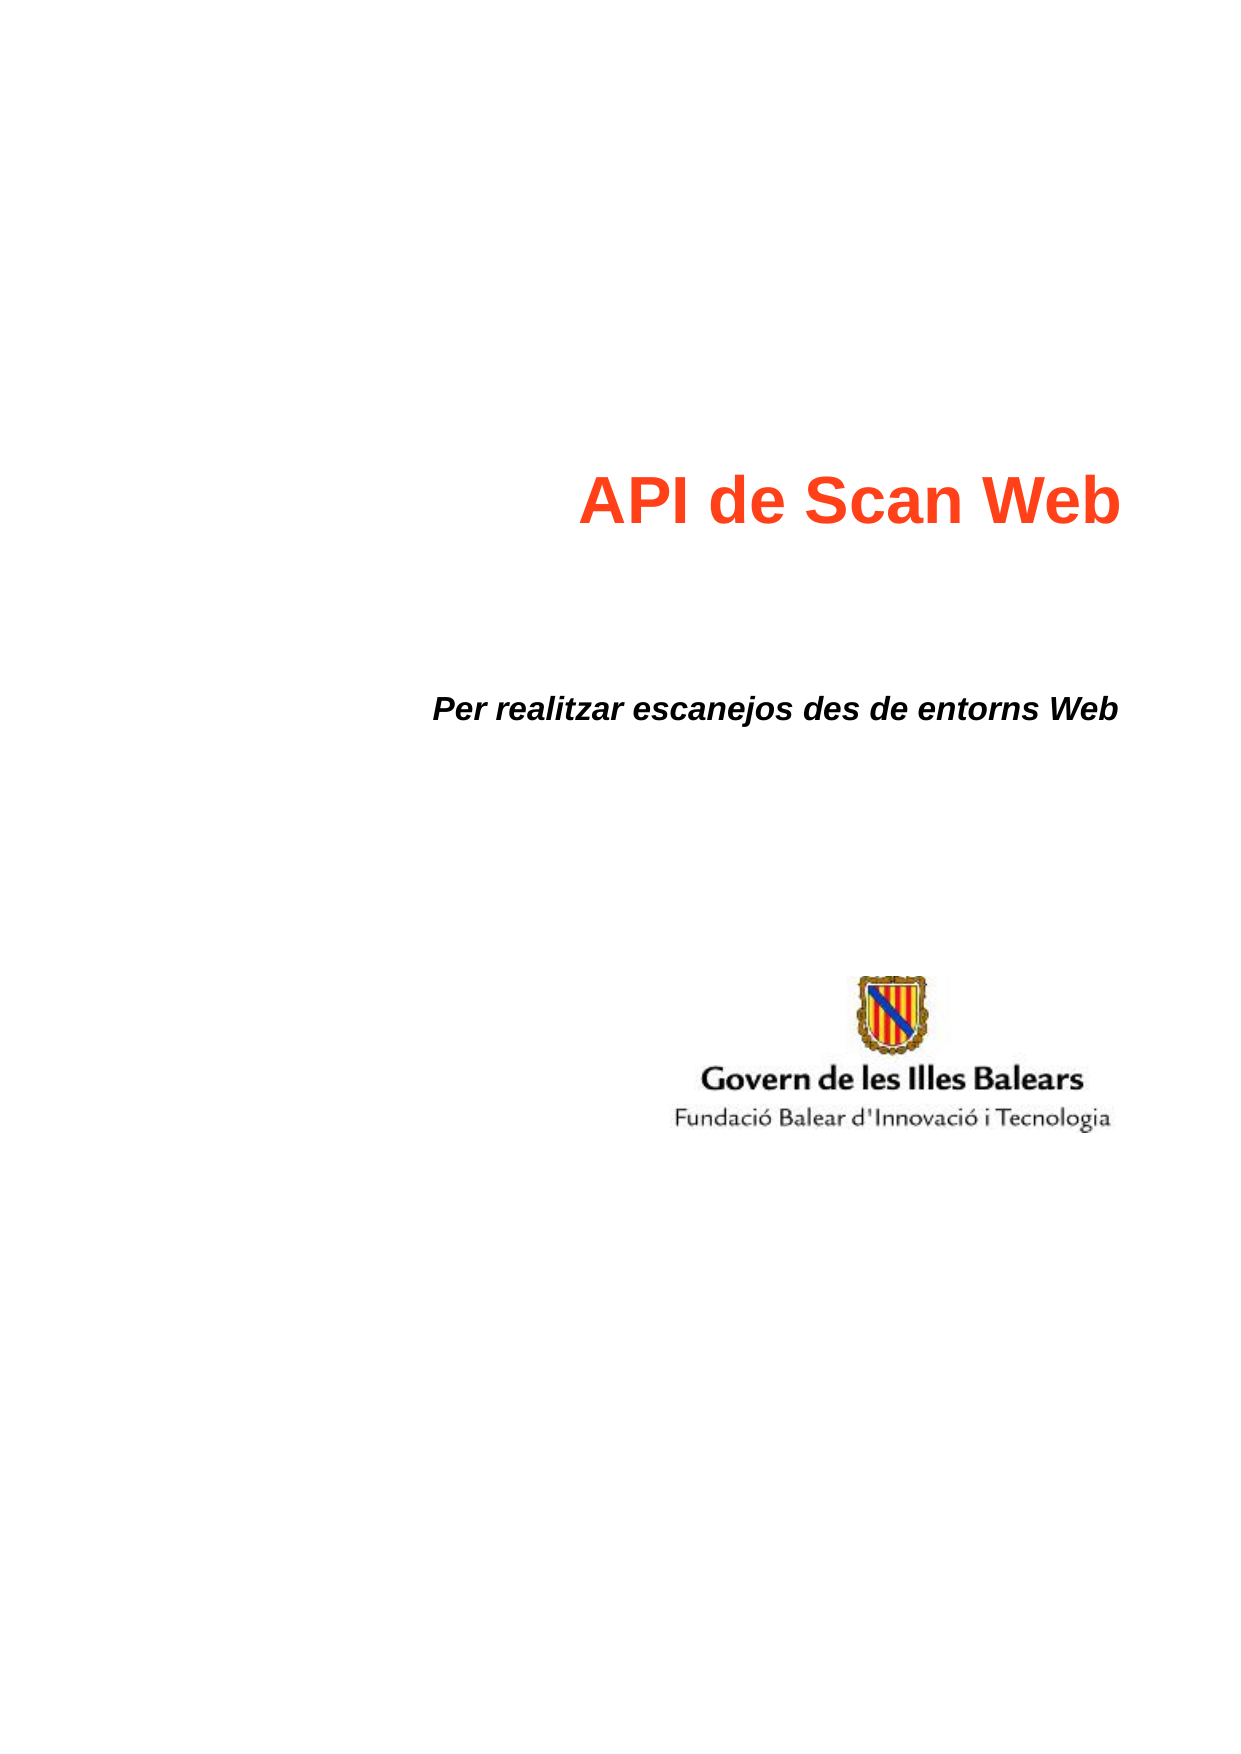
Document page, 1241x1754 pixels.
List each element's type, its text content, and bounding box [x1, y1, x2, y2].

table_header [664, 1133, 1122, 1180]
table_header [118, 971, 657, 1180]
table_header [664, 971, 1122, 1132]
subtitle Per realitzar escanejos des de entorns Web [118, 689, 1122, 728]
picture [669, 976, 1117, 1133]
title API de Scan Web [118, 461, 1122, 537]
table_header [657, 971, 663, 1180]
